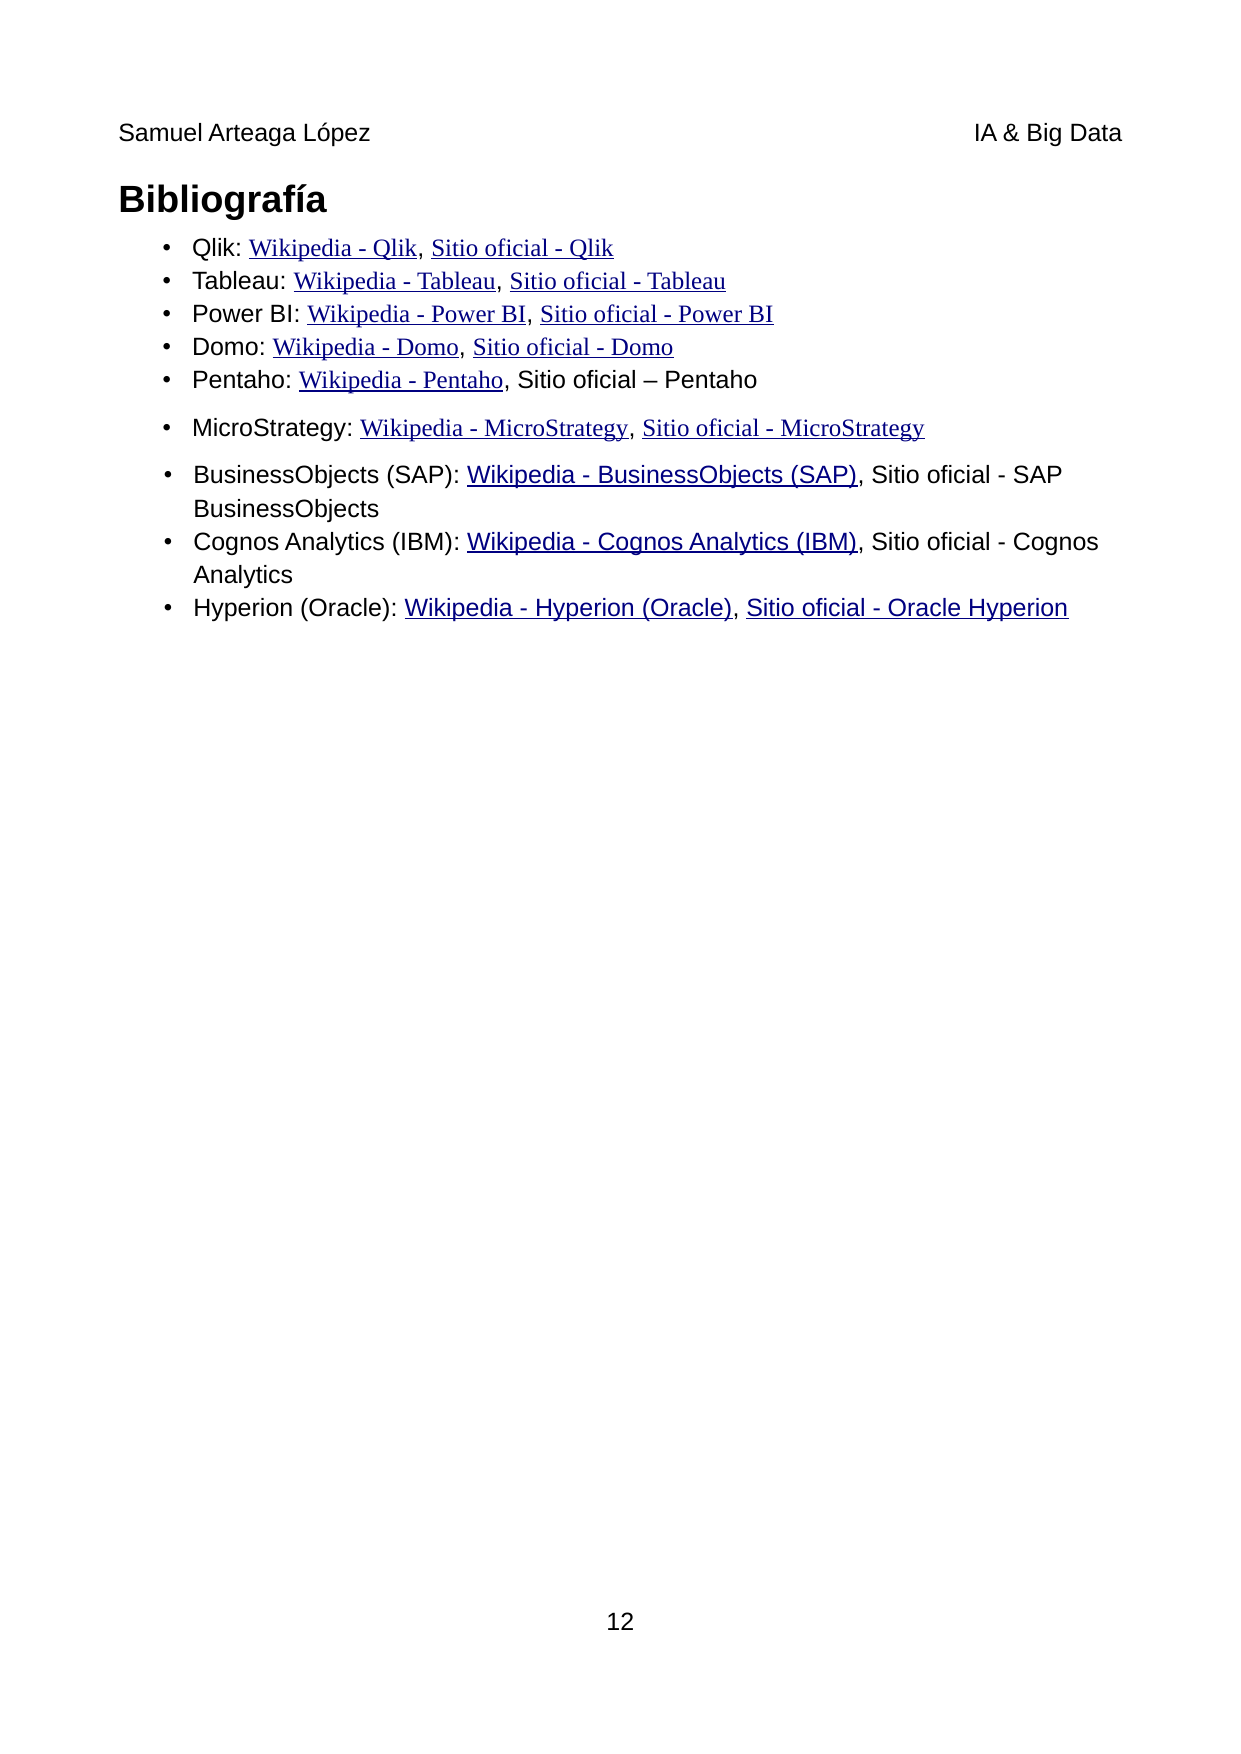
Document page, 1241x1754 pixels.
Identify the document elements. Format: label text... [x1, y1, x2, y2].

list Hyperion (Oracle): Wikipedia - Hyperion (Oracle), Sitio oficial - Oracle Hyperion [164, 593, 1122, 622]
list Power BI: Wikipedia - Power BI, Sitio oficial - Power BI [162, 299, 1122, 328]
list MicroStrategy: Wikipedia - MicroStrategy, Sitio oficial - MicroStrategy [162, 413, 1122, 442]
list Domo: Wikipedia - Domo, Sitio oficial - Domo [162, 332, 1122, 361]
list Qlik: Wikipedia - Qlik, Sitio oficial - Qlik [162, 232, 1122, 261]
list BusinessObjects (SAP): Wikipedia - BusinessObjects (SAP), Sitio oficial - SAP BusinessObjects [164, 460, 1122, 522]
list Tableau: Wikipedia - Tableau, Sitio oficial - Tableau [162, 266, 1122, 294]
list Pentaho: Wikipedia - Pentaho, Sitio oficial – Pentaho [162, 365, 1122, 394]
subtitle Bibliografía [118, 176, 1122, 220]
list Cognos Analytics (IBM): Wikipedia - Cognos Analytics (IBM), Sitio oficial - Cognos Analytics [164, 527, 1122, 588]
